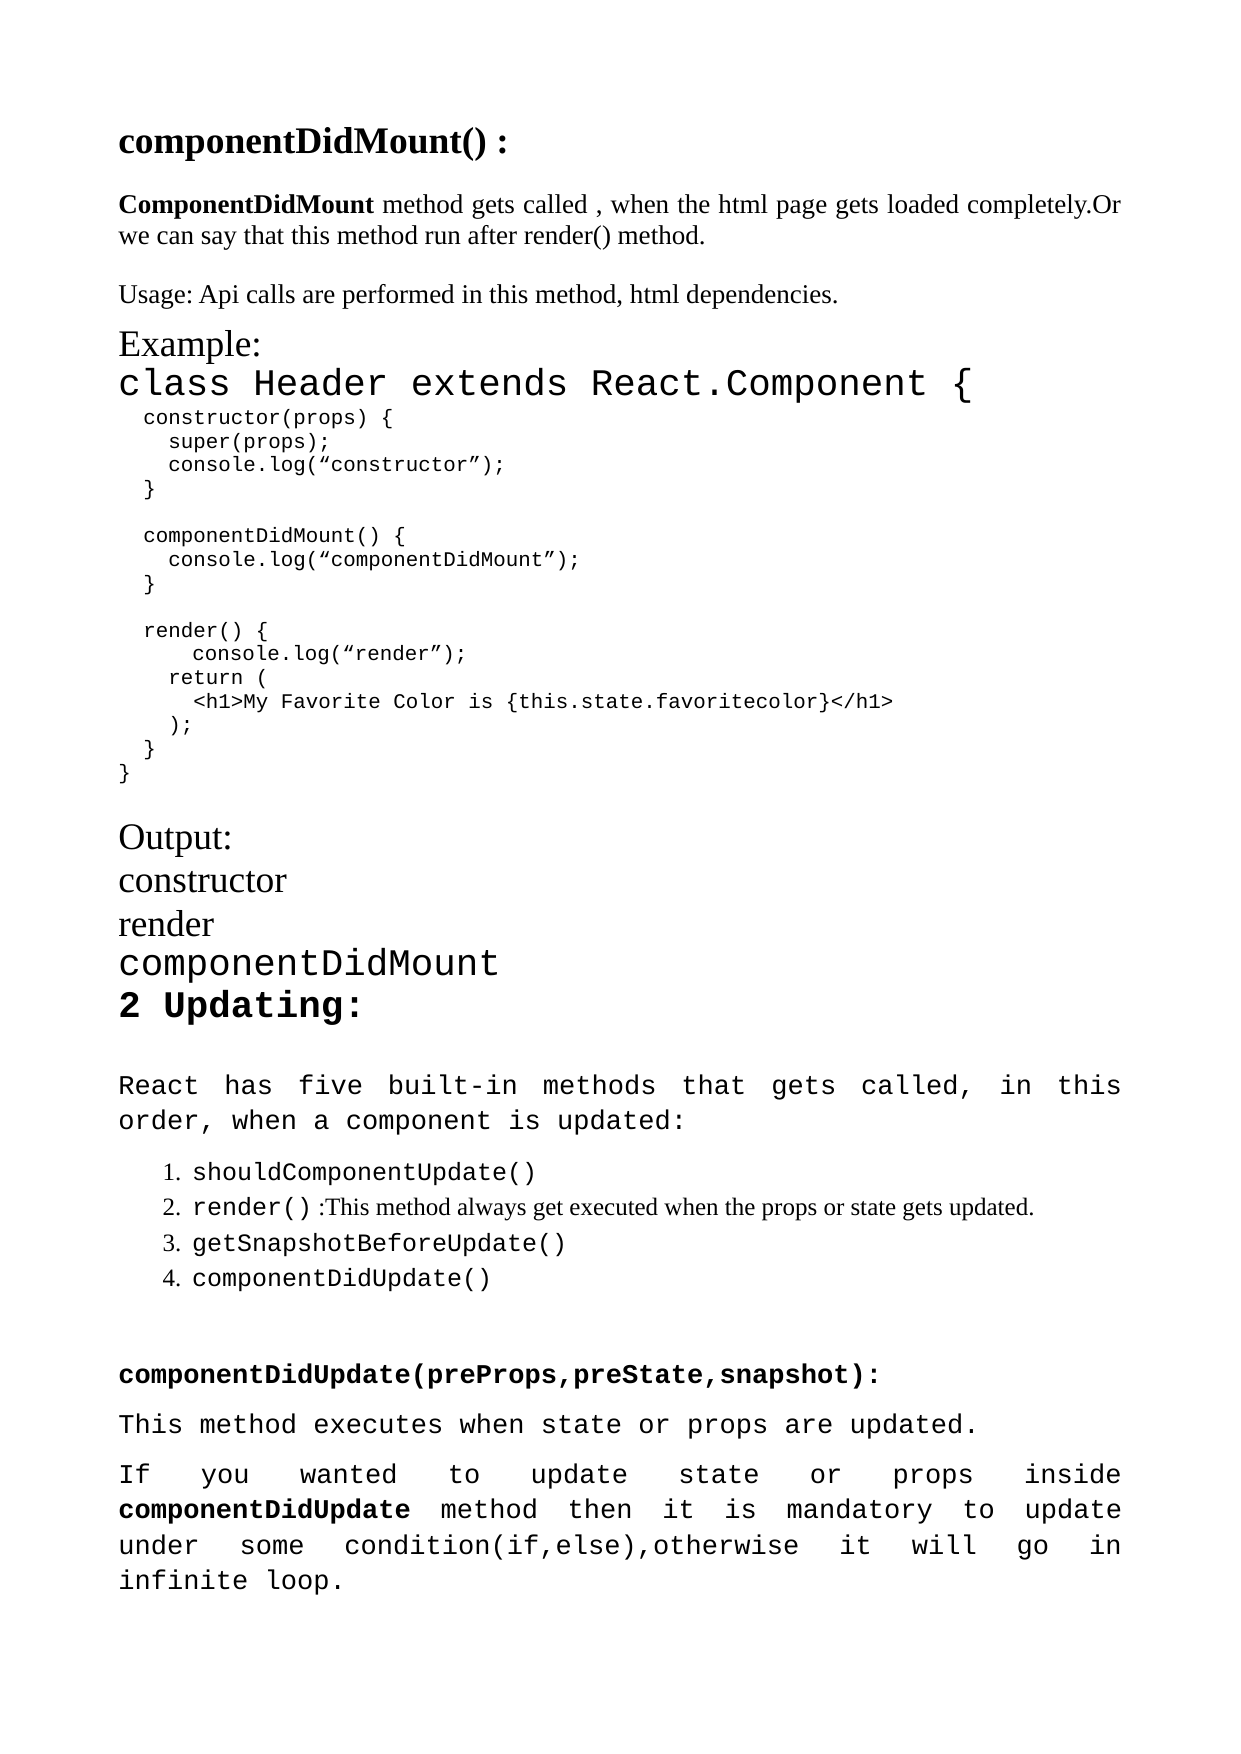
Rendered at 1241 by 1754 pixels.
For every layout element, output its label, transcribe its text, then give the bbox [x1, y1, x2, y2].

list render() :This method always get executed when the props or state gets updated. [162, 1192, 1122, 1223]
text Example: [118, 321, 1122, 364]
subtitle componentDidMount() : [118, 118, 1122, 161]
text componentDidMount [118, 944, 1122, 987]
subtitle Usage: Api calls are performed in this method, html dependencies. [118, 278, 1122, 309]
text <h1>My Favorite Color is {this.state.favoritecolor}</h1> [118, 691, 1122, 714]
text componentDidUpdate(preProps,preState,snapshot): [118, 1361, 1122, 1392]
text componentDidMount() { [118, 525, 1122, 549]
text console.log(“componentDidMount”); [118, 549, 1122, 572]
text console.log(“constructor”); [118, 454, 1122, 478]
text } [118, 738, 1122, 762]
list shouldComponentUpdate() [162, 1157, 1122, 1188]
text return ( [118, 667, 1122, 691]
text constructor [118, 858, 1122, 901]
text 2 Updating: [118, 987, 1122, 1029]
text React has five built-in methods that gets called, in this order, when a component is updated: [118, 1072, 1122, 1138]
text ); [118, 714, 1122, 738]
text } [118, 478, 1122, 502]
text constructor(props) { [118, 407, 1122, 431]
text render() { [118, 620, 1122, 643]
subtitle ComponentDidMount method gets called , when the html page gets loaded completely.Or we can say that this method run after render() method. [118, 188, 1122, 251]
text render [118, 901, 1122, 944]
text class Header extends React.Component { [118, 364, 1122, 407]
list getSnapshotBeforeUpdate() [162, 1228, 1122, 1258]
text console.log(“render”); [118, 643, 1122, 667]
list componentDidUpdate() [162, 1263, 1122, 1294]
text } [118, 572, 1122, 596]
text super(props); [118, 431, 1122, 454]
text Output: [118, 815, 1122, 858]
text This method executes when state or props are updated. [118, 1411, 1122, 1442]
text } [118, 762, 1122, 785]
text If you wanted to update state or props inside componentDidUpdate method then it is mandatory to update under some condition(if,else),otherwise it will go in infinite loop. [118, 1461, 1122, 1597]
